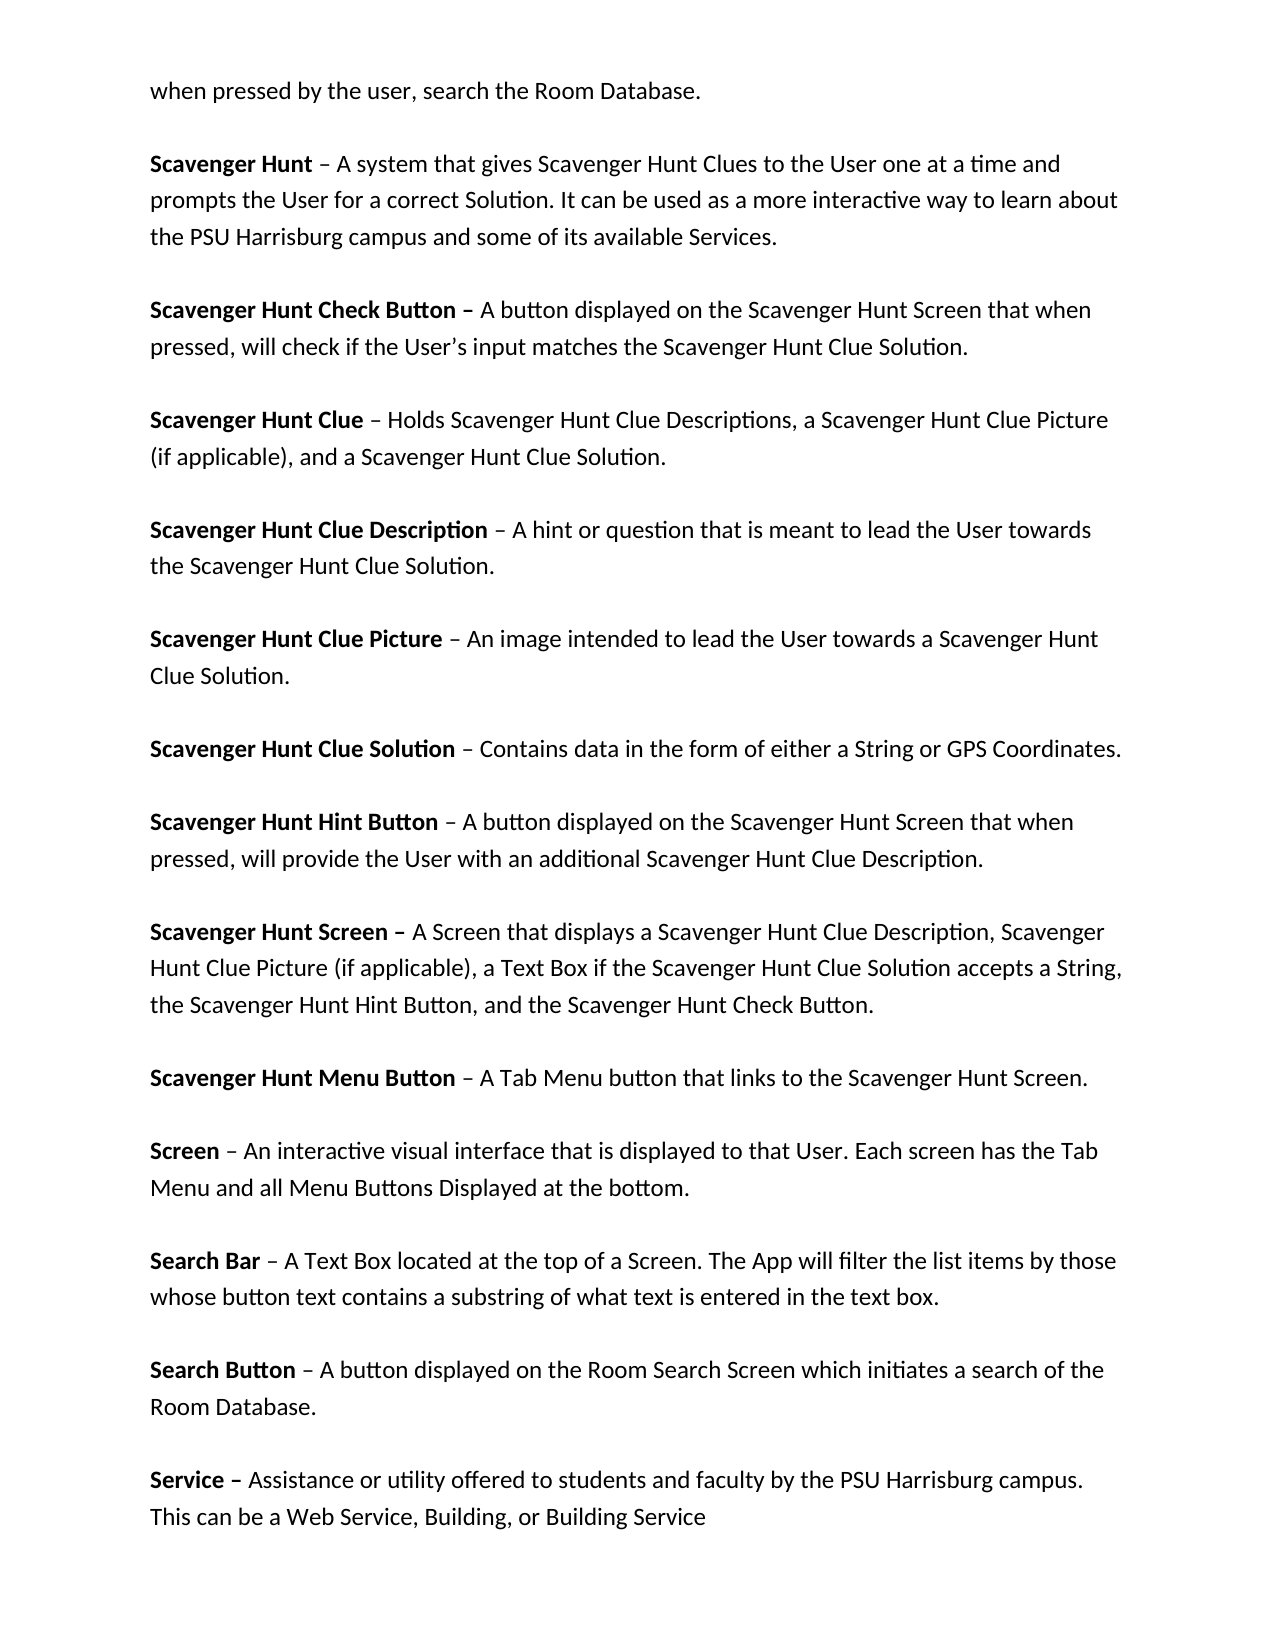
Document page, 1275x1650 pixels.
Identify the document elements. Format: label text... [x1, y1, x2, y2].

text Scavenger Hunt Clue Description – A hint or question that is meant to lead the User towards the Scavenger Hunt Clue Solution. [150, 514, 1125, 581]
text Scavenger Hunt Check Button – A button displayed on the Scavenger Hunt Screen that when pressed, will check if the User’s input matches the Scavenger Hunt Clue Solution. [150, 294, 1125, 361]
text Search Bar – A Text Box located at the top of a Screen. The App will filter the list items by those whose button text contains a substring of what text is entered in the text box. [150, 1245, 1125, 1312]
text Screen – An interactive visual interface that is displayed to that User. Each screen has the Tab Menu and all Menu Buttons Displayed at the bottom. [150, 1135, 1125, 1202]
text Scavenger Hunt Hint Button – A button displayed on the Scavenger Hunt Screen that when pressed, will provide the User with an additional Scavenger Hunt Clue Description. [150, 806, 1125, 873]
text Scavenger Hunt Clue Solution – Contains data in the form of either a String or GPS Coordinates. [150, 733, 1125, 764]
text Search Button – A button displayed on the Room Search Screen which initiates a search of the Room Database. [150, 1355, 1125, 1422]
text Scavenger Hunt Screen – A Screen that displays a Scavenger Hunt Clue Description, Scavenger Hunt Clue Picture (if applicable), a Text Box if the Scavenger Hunt Clue Solution accepts a String, the Scavenger Hunt Hint Button, and the Scavenger Hunt Check Button. [150, 916, 1125, 1019]
text Scavenger Hunt Clue Picture – An image intended to lead the User towards a Scavenger Hunt Clue Solution. [150, 623, 1125, 691]
text Scavenger Hunt – A system that gives Scavenger Hunt Clues to the User one at a time and prompts the User for a correct Solution. It can be used as a more interactive way to learn about the PSU Harrisburg campus and some of its available Services. [150, 148, 1125, 252]
text when pressed by the user, search the Room Database. [150, 75, 1125, 106]
text Scavenger Hunt Menu Button – A Tab Menu button that links to the Scavenger Hunt Screen. [150, 1062, 1125, 1093]
text Service – Assistance or utility offered to students and faculty by the PSU Harrisburg campus. This can be a Web Service, Building, or Building Service [150, 1464, 1125, 1531]
text Scavenger Hunt Clue – Holds Scavenger Hunt Clue Descriptions, a Scavenger Hunt Clue Picture (if applicable), and a Scavenger Hunt Clue Solution. [150, 404, 1125, 471]
